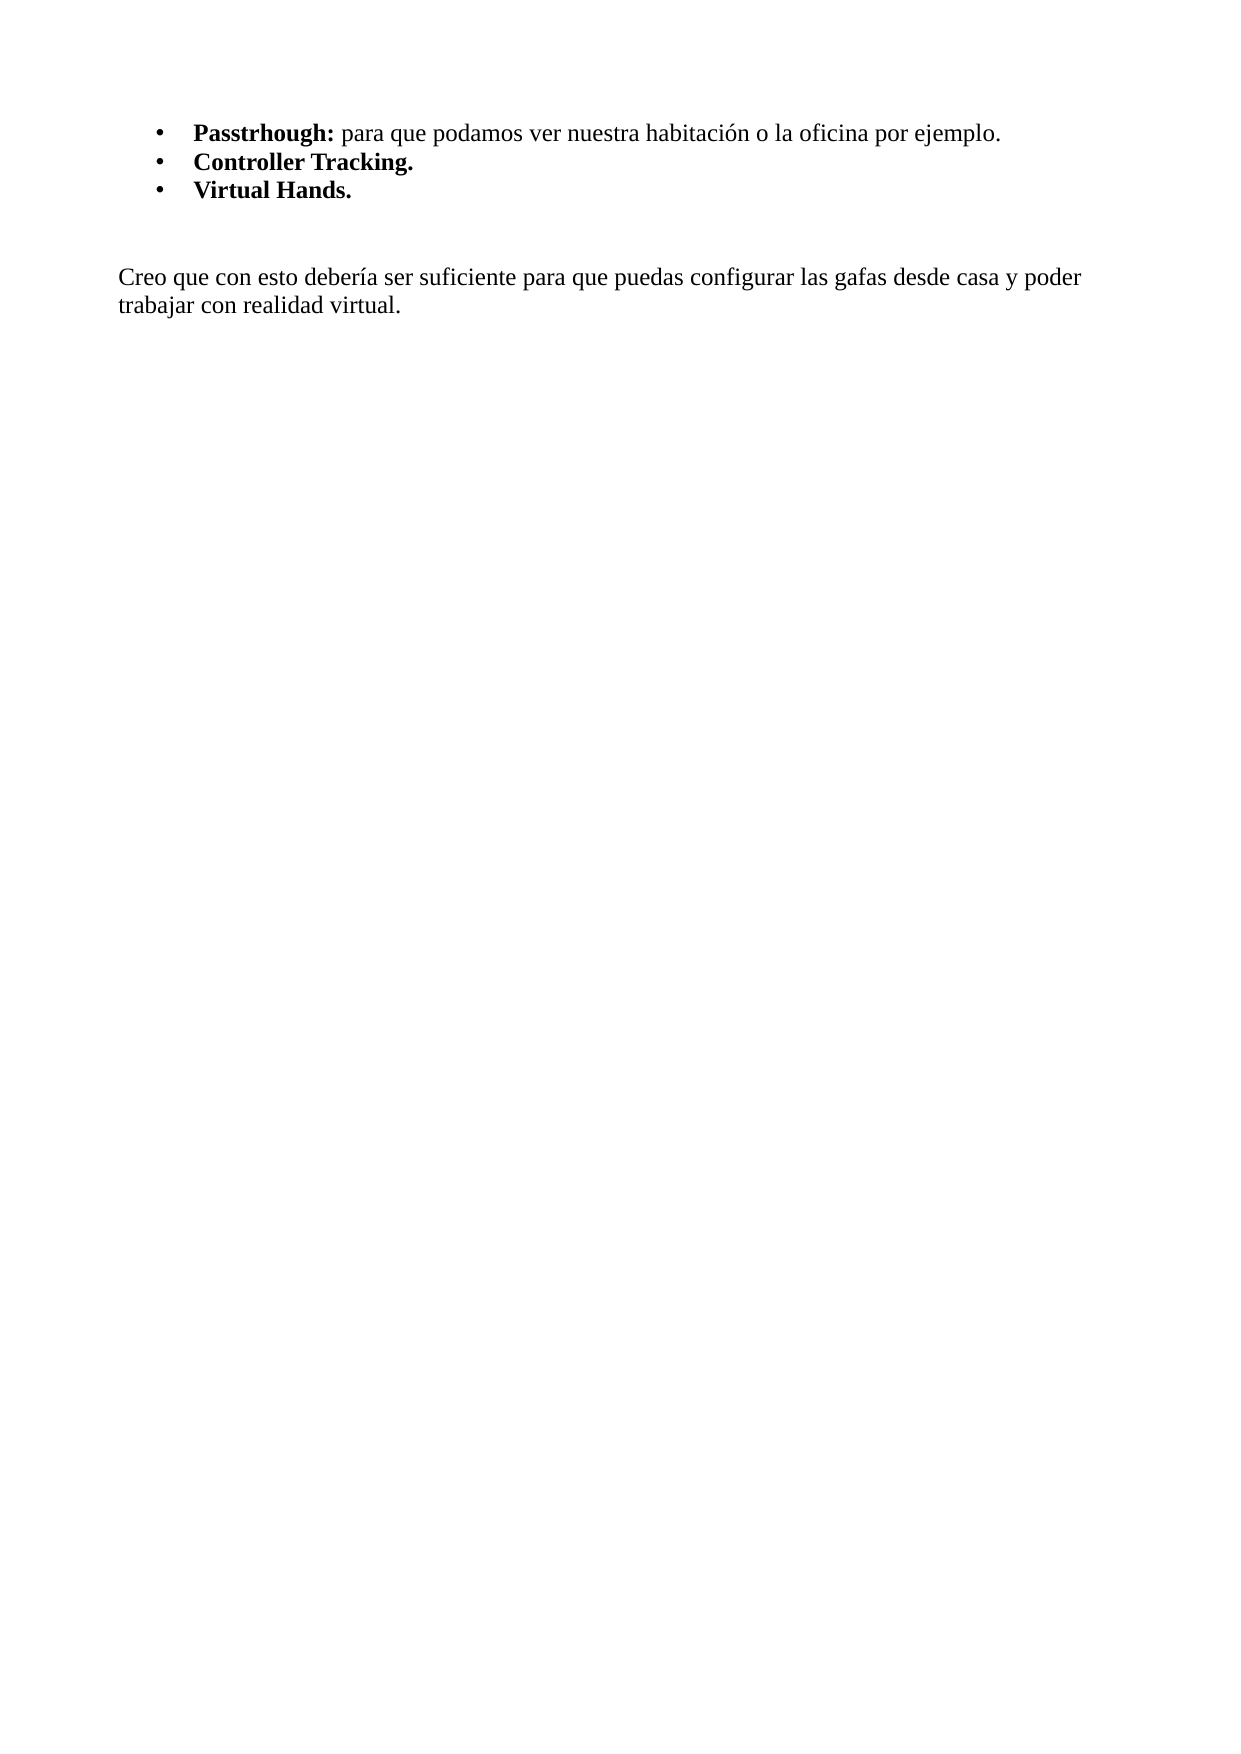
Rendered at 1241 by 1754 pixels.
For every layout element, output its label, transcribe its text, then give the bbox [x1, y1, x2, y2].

list Controller Tracking. [156, 147, 1122, 176]
list Virtual Hands. [156, 176, 1122, 204]
text Creo que con esto debería ser suficiente para que puedas configurar las gafas desde casa y poder trabajar con realidad virtual. [118, 262, 1122, 319]
list Passtrhough: para que podamos ver nuestra habitación o la oficina por ejemplo. [156, 118, 1122, 147]
